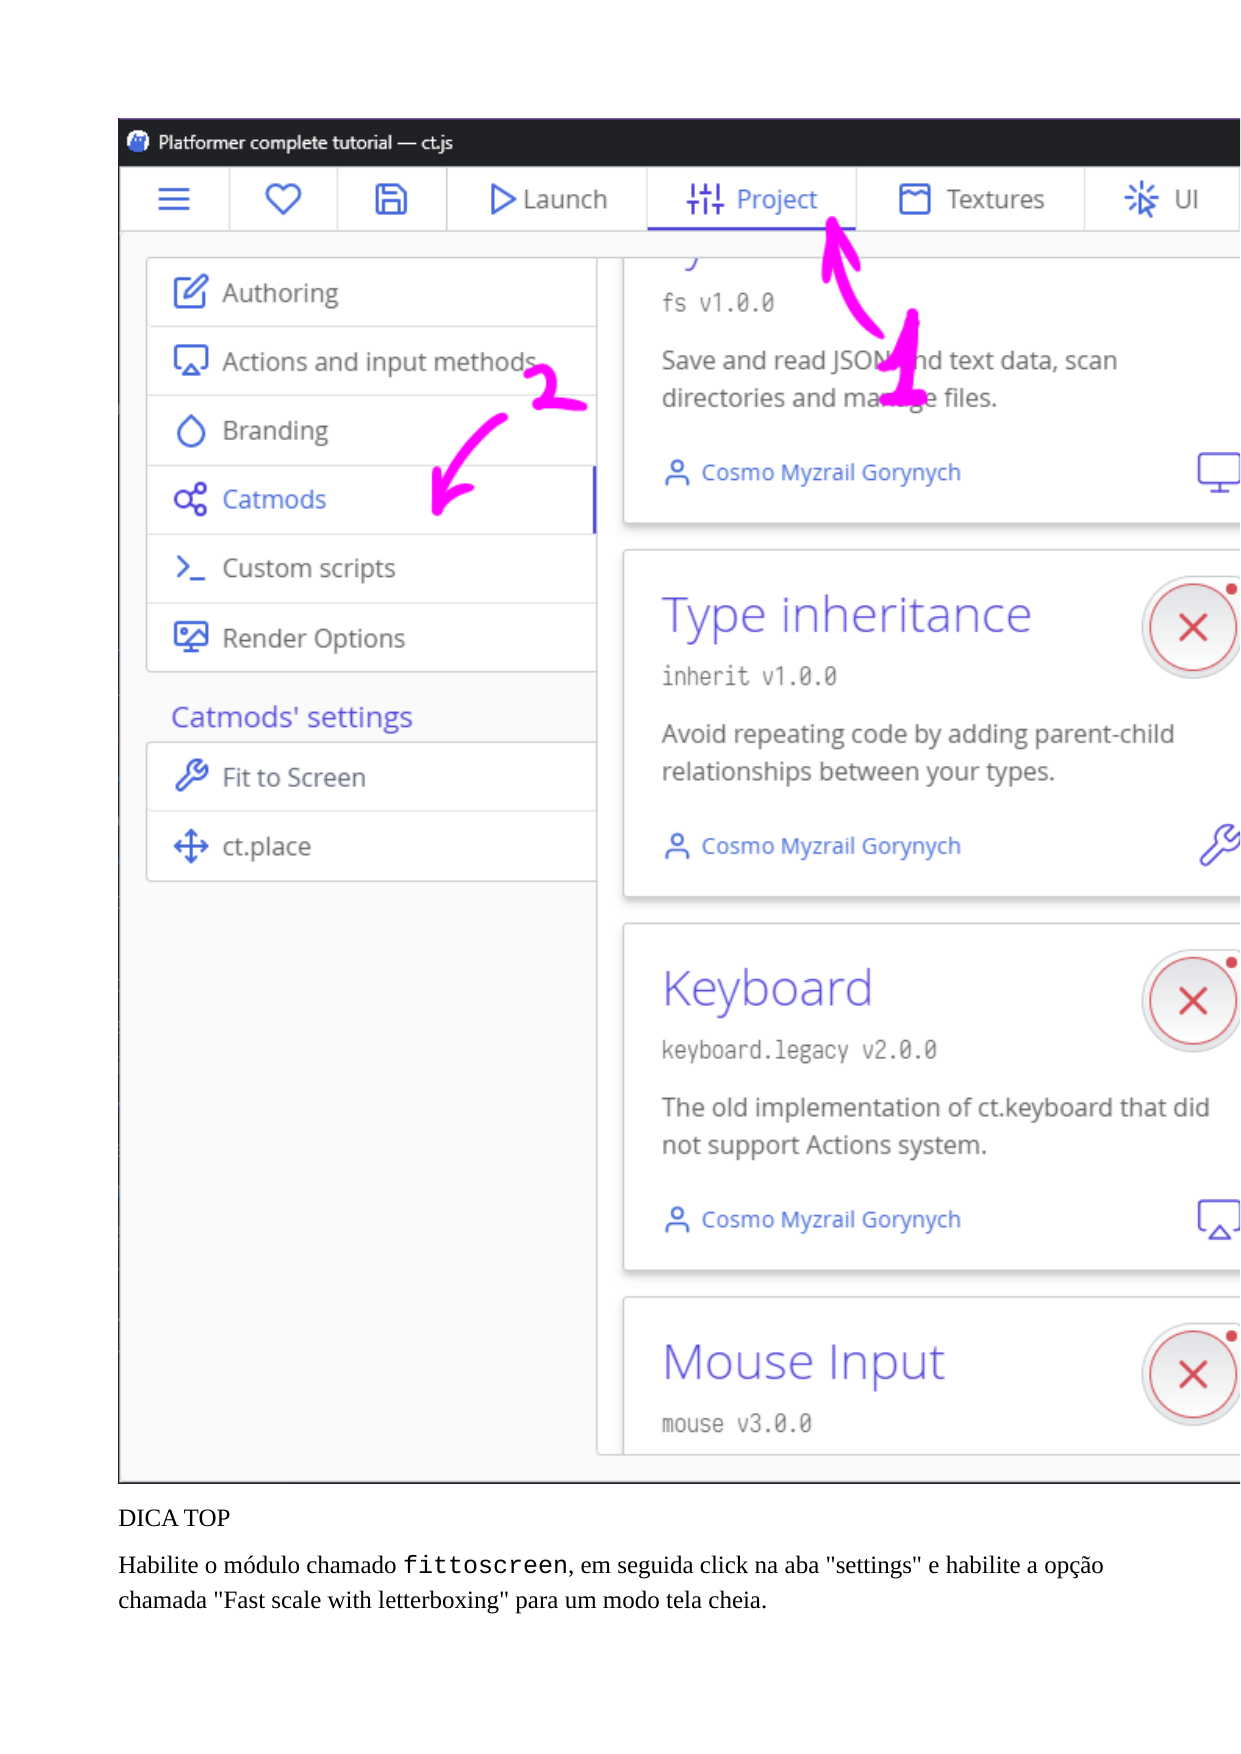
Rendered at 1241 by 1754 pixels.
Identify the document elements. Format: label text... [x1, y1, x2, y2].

text DICA TOP ✨ [118, 1503, 1122, 1531]
text Habilite o módulo chamado fittoscreen, em seguida click na aba "settings" e habilite a opção chamada "Fast scale with letterboxing" para um modo tela cheia. [118, 1550, 1122, 1614]
picture [118, 118, 1241, 1484]
